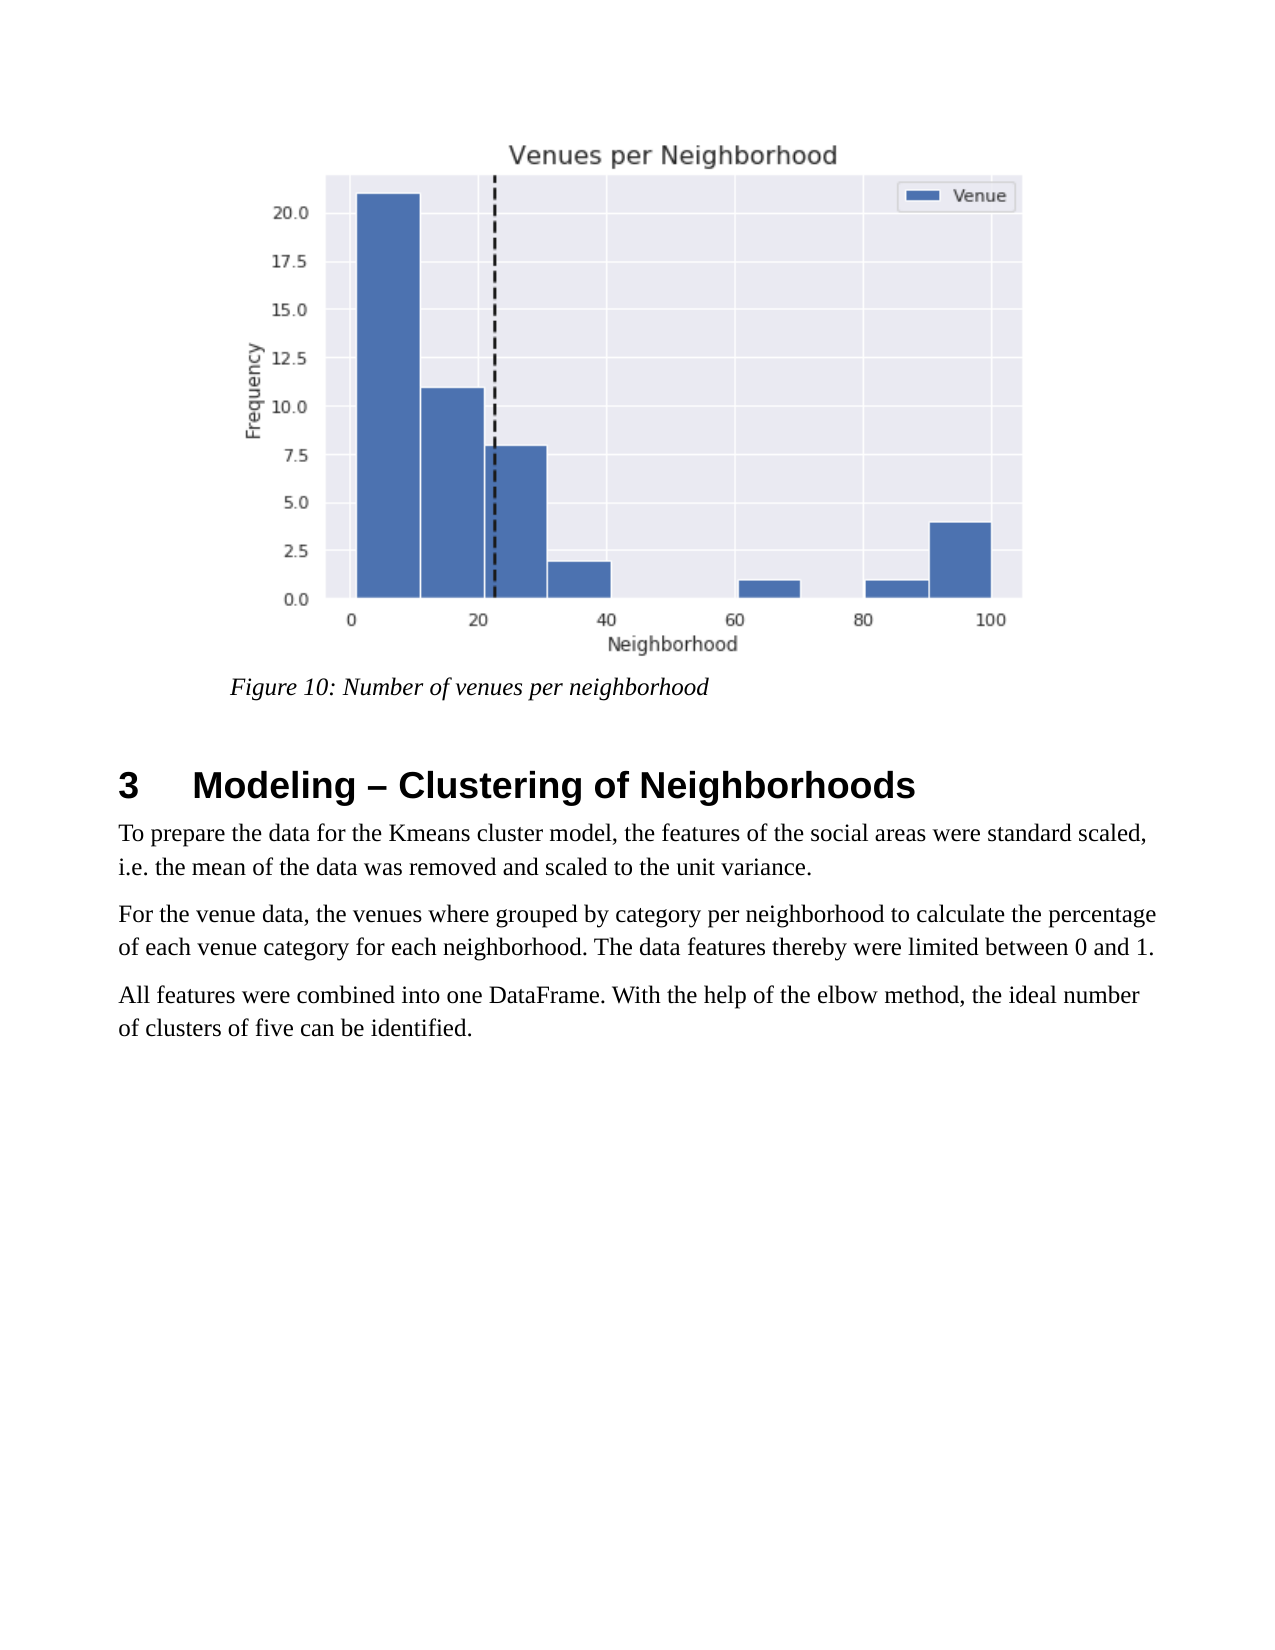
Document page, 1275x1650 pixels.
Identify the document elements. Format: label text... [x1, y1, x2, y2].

text For the venue data, the venues where grouped by category per neighborhood to calculate the percentage of each venue category for each neighborhood. The data features thereby were limited between 0 and 1. [118, 899, 1157, 961]
picture [229, 130, 1046, 667]
text To prepare the data for the Kmeans cluster model, the features of the social areas were standard scaled, i.e. the mean of the data was removed and scaled to the unit variance. [118, 818, 1157, 880]
text All features were combined into one DataFrame. With the help of the elbow method, the ideal number of clusters of five can be identified. [118, 980, 1157, 1042]
subtitle Modeling – Clustering of Neighborhoods [118, 763, 1157, 806]
text Figure 10: Number of venues per neighborhood [230, 667, 1045, 701]
